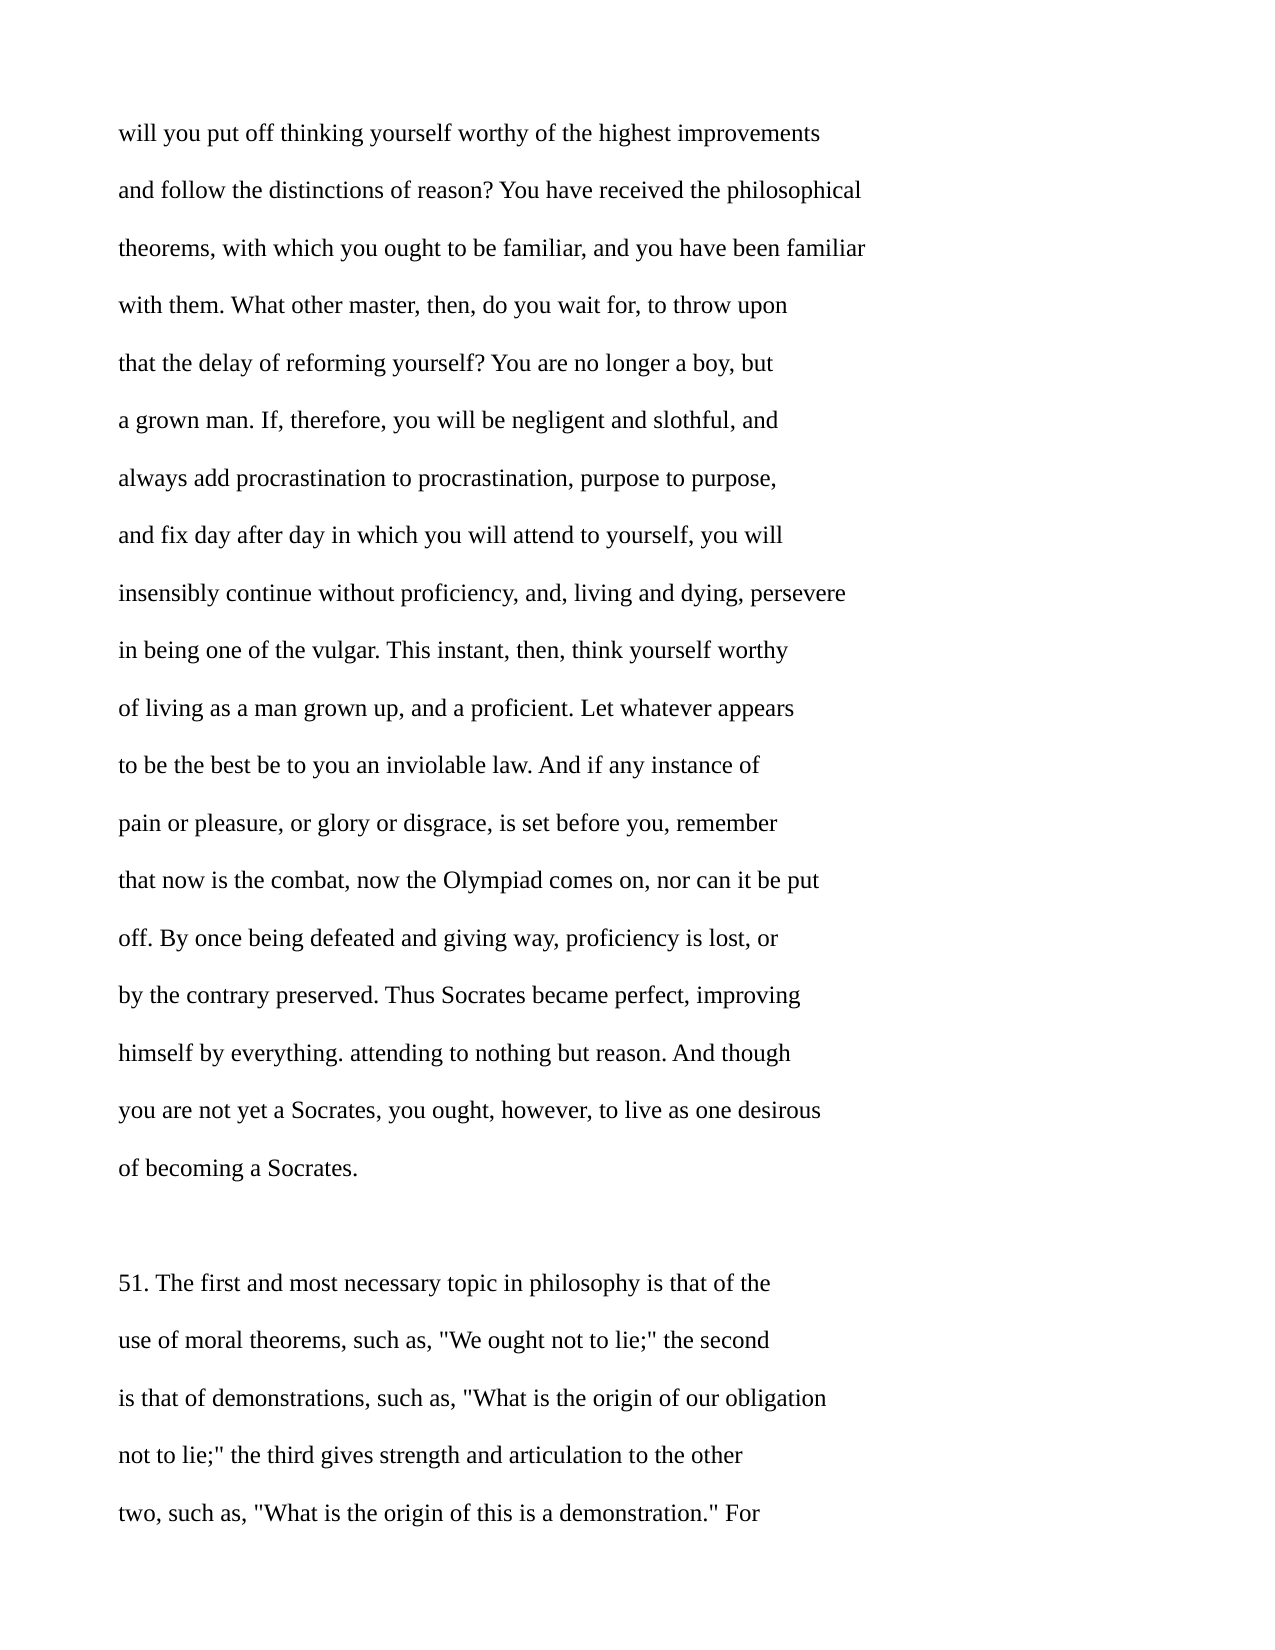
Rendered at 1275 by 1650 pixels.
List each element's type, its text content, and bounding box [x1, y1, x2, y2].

text use of moral theorems, such as, "We ought not to lie;" the second [118, 1326, 1157, 1354]
text himself by everything. attending to nothing but reason. And though [118, 1038, 1157, 1067]
text not to lie;" the third gives strength and articulation to the other [118, 1441, 1157, 1469]
text off. By once being defeated and giving way, proficiency is lost, or [118, 923, 1157, 952]
text pain or pleasure, or glory or disgrace, is set before you, remember [118, 808, 1157, 837]
text theorems, with which you ought to be familiar, and you have been familiar [118, 233, 1157, 262]
text with them. What other master, then, do you wait for, to throw upon [118, 291, 1157, 319]
text to be the best be to you an inviolable law. And if any instance of [118, 751, 1157, 779]
text 51. The first and most necessary topic in philosophy is that of the [118, 1268, 1157, 1297]
text is that of demonstrations, such as, "What is the origin of our obligation [118, 1383, 1157, 1412]
text that the delay of reforming yourself? You are no longer a boy, but [118, 348, 1157, 377]
text insensibly continue without proficiency, and, living and dying, persevere [118, 578, 1157, 607]
text of becoming a Socrates. [118, 1153, 1157, 1182]
text by the contrary preserved. Thus Socrates became perfect, improving [118, 981, 1157, 1009]
text in being one of the vulgar. This instant, then, think yourself worthy [118, 636, 1157, 664]
text a grown man. If, therefore, you will be negligent and slothful, and [118, 406, 1157, 434]
text two, such as, "What is the origin of this is a demonstration." For [118, 1498, 1157, 1527]
text and fix day after day in which you will attend to yourself, you will [118, 521, 1157, 549]
text that now is the combat, now the Olympiad comes on, nor can it be put [118, 866, 1157, 894]
text you are not yet a Socrates, you ought, however, to live as one desirous [118, 1096, 1157, 1124]
text of living as a man grown up, and a proficient. Let whatever appears [118, 693, 1157, 722]
text always add procrastination to procrastination, purpose to purpose, [118, 463, 1157, 492]
text and follow the distinctions of reason? You have received the philosophical [118, 176, 1157, 204]
text will you put off thinking yourself worthy of the highest improvements [118, 118, 1157, 147]
